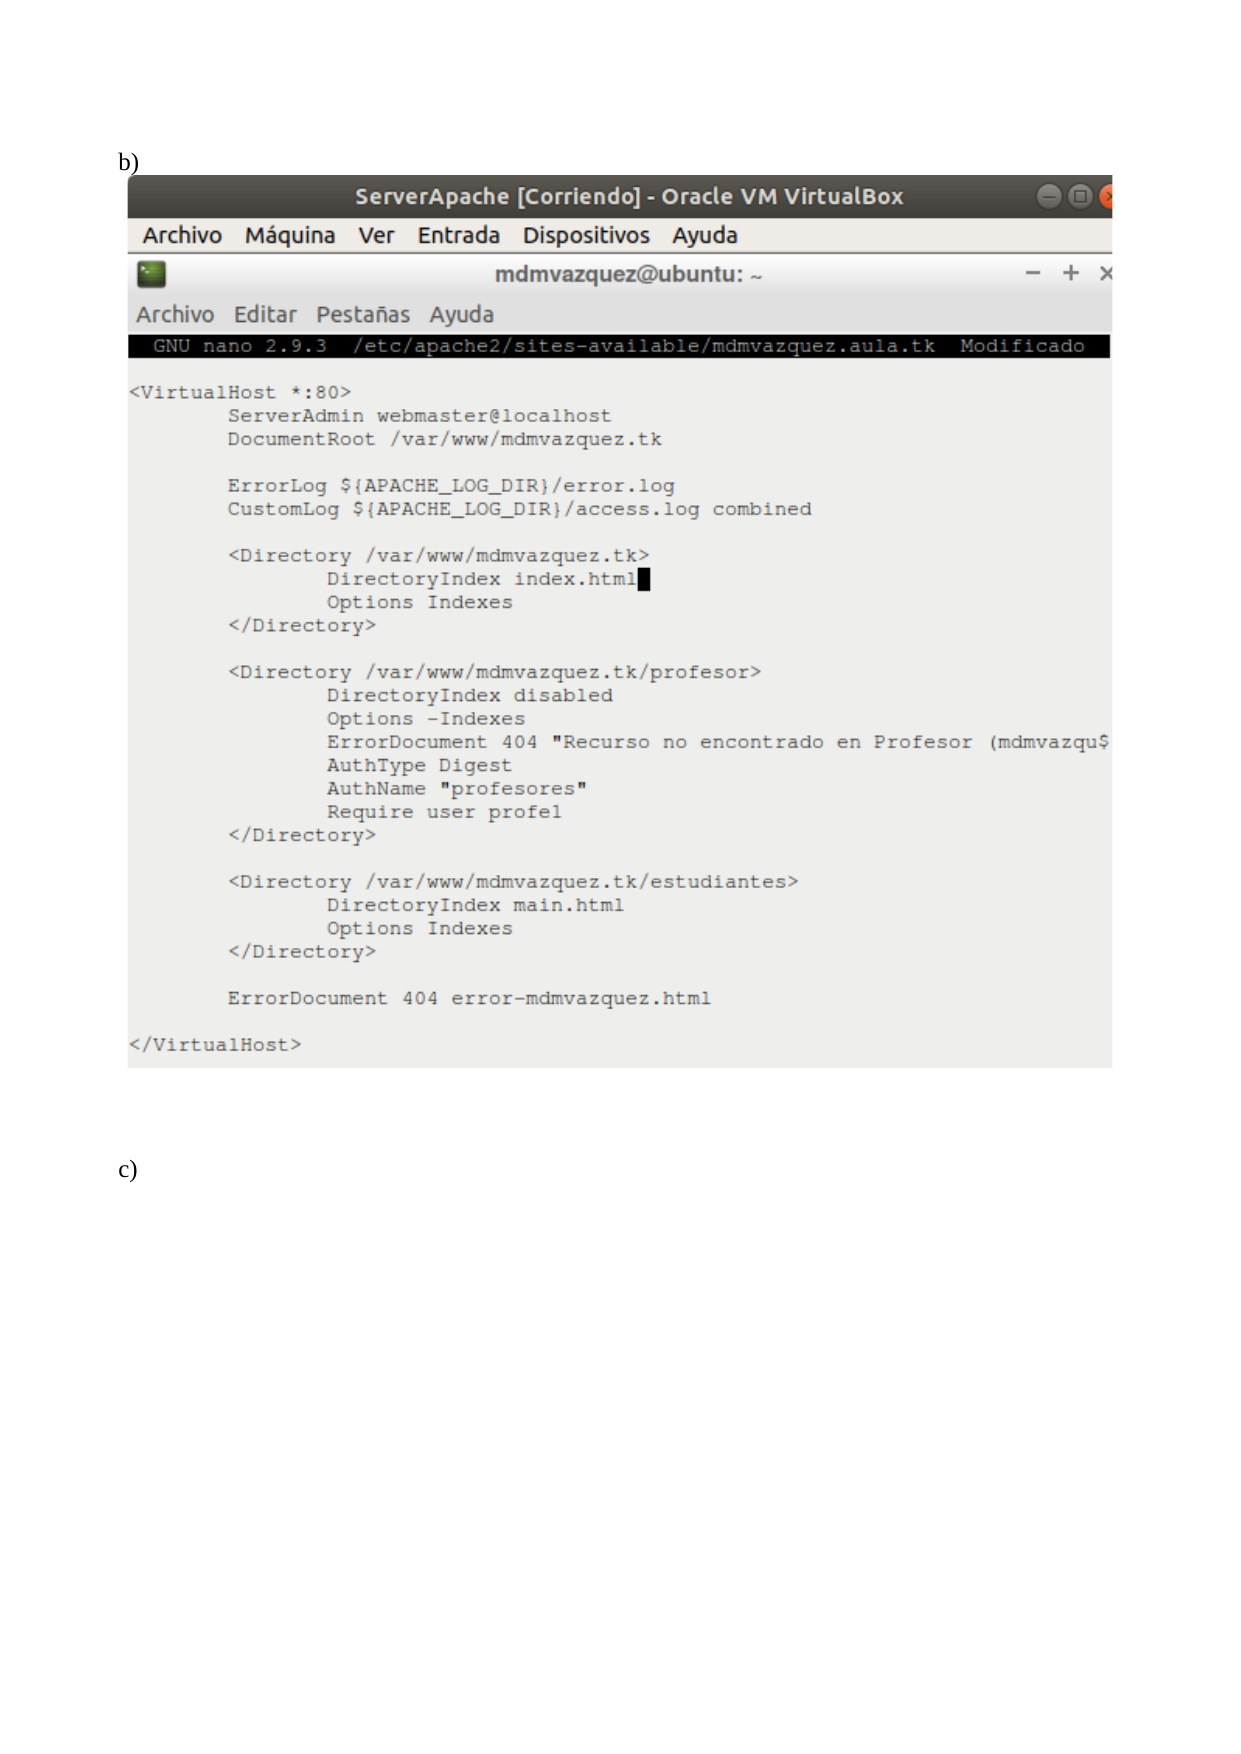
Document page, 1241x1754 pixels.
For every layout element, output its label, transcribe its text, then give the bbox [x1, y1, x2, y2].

text c) [118, 1154, 1122, 1183]
text b) [118, 147, 1122, 176]
picture [127, 175, 1113, 1068]
